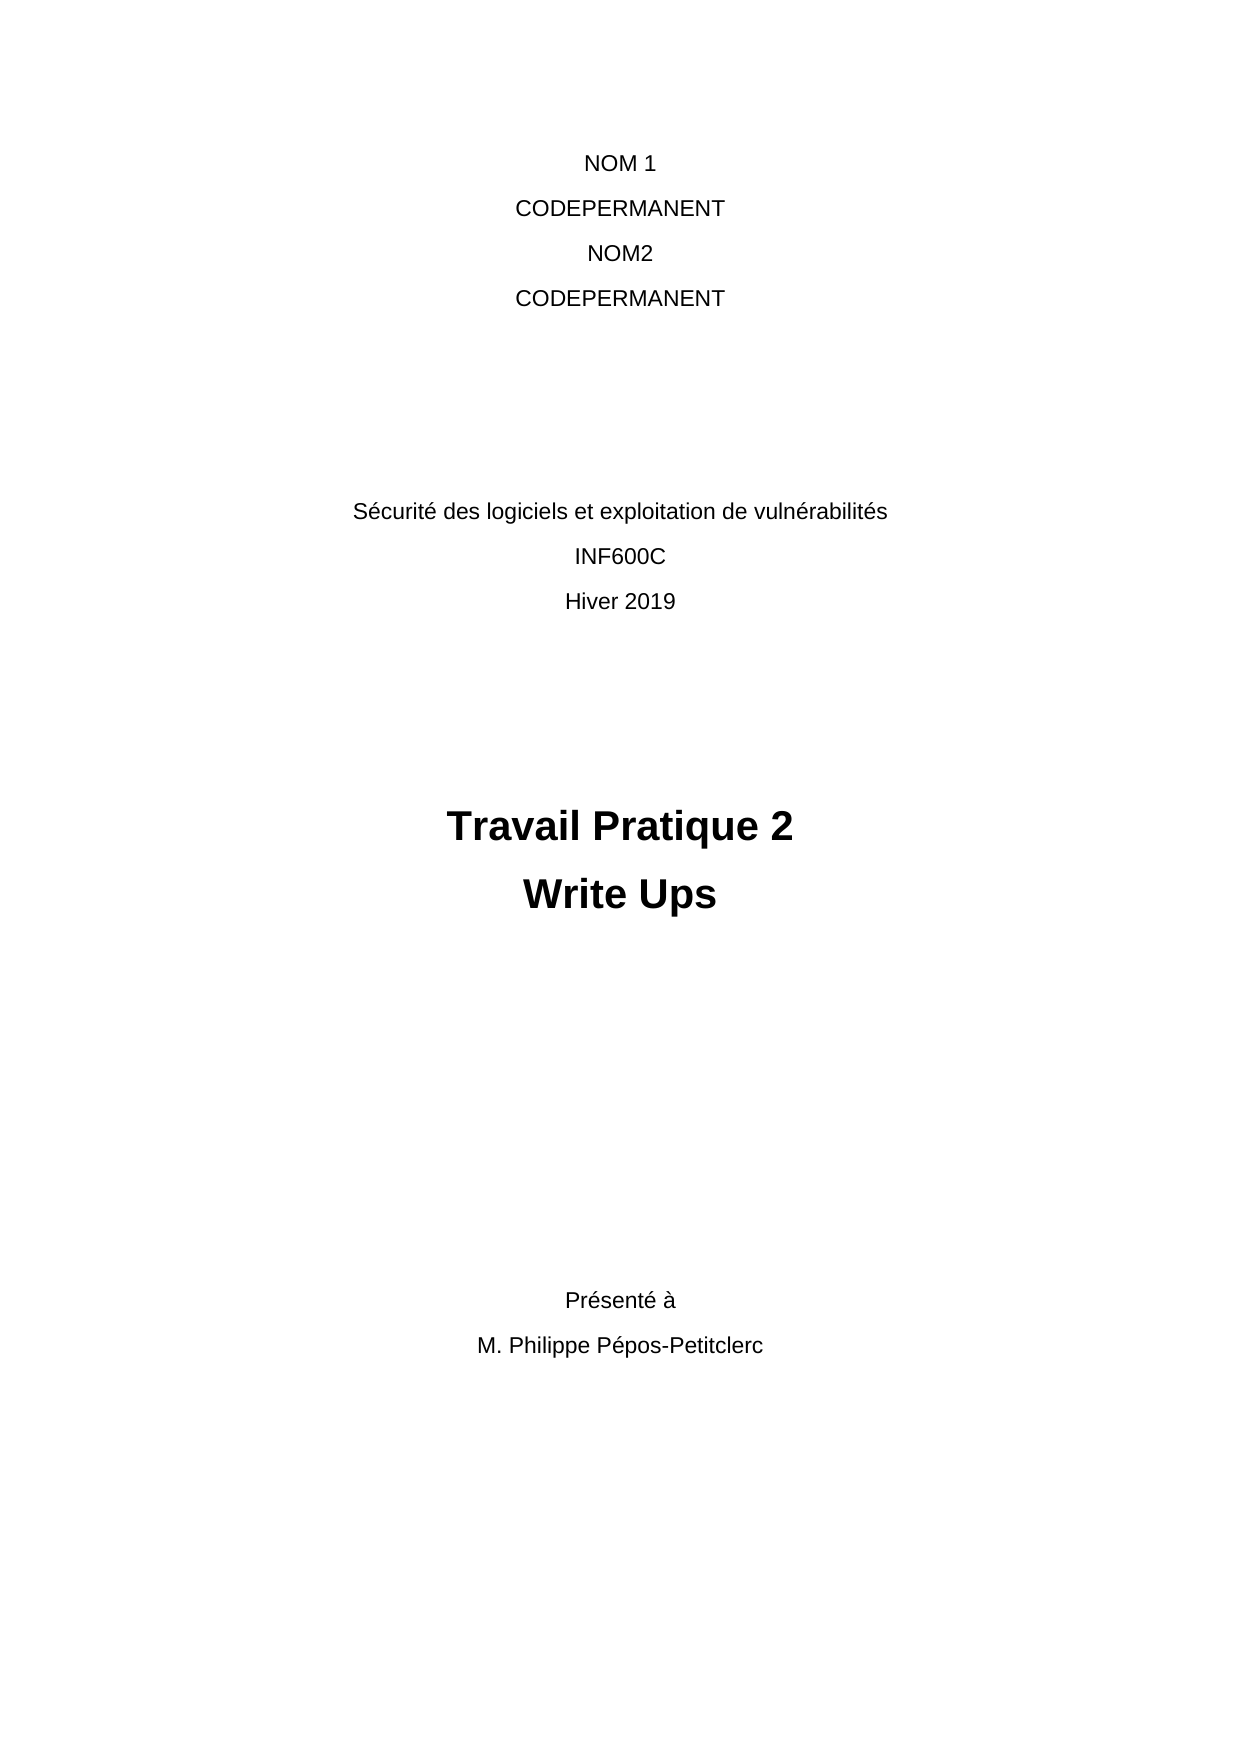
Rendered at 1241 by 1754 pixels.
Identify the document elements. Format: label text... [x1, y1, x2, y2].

text Travail Pratique 2 [150, 801, 1090, 849]
text CODEPERMANENT [150, 195, 1090, 221]
text NOM 1 [150, 150, 1090, 176]
text M. Philippe Pépos-Petitclerc [150, 1332, 1090, 1358]
text Sécurité des logiciels et exploitation de vulnérabilités [150, 498, 1090, 524]
text INF600C [150, 543, 1090, 569]
text NOM2 [150, 240, 1090, 267]
text Write Ups [150, 869, 1090, 917]
text CODEPERMANENT [150, 285, 1090, 312]
text Hiver 2019 [150, 588, 1090, 615]
text Présenté à [150, 1287, 1090, 1313]
